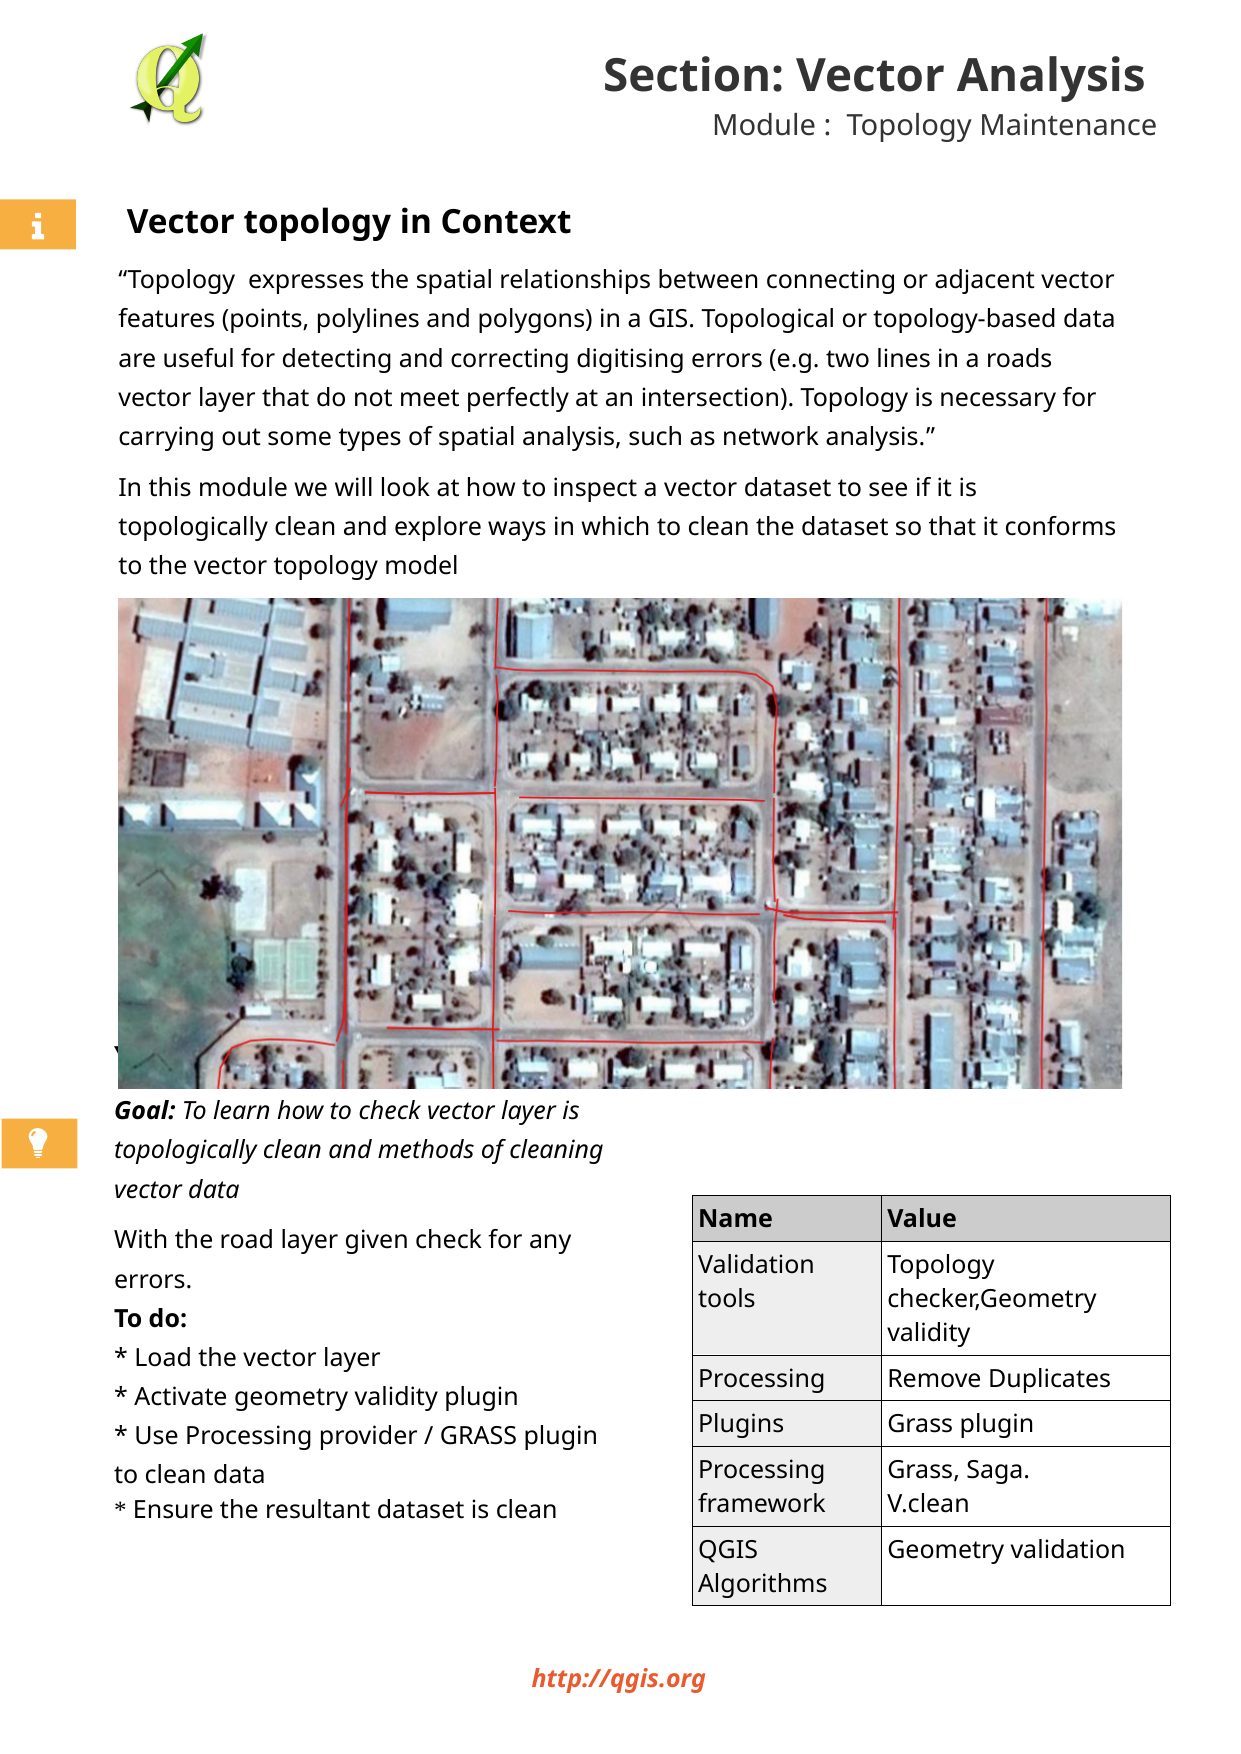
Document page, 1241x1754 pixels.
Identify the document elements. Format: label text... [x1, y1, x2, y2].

text In this module we will look at how to inspect a vector dataset to see if it is topologically clean and explore ways in which to clean the dataset so that it conforms to the vector topology model [118, 469, 1122, 582]
table_cell Processing framework [693, 1447, 881, 1526]
table_cell Plugins [693, 1401, 881, 1446]
table_cell Grass plugin [882, 1401, 1170, 1446]
table_cell Processing [693, 1356, 881, 1400]
table_header Name [693, 1196, 881, 1241]
picture [118, 598, 1123, 1089]
table_cell Grass, Saga. V.clean [882, 1447, 1170, 1526]
table_cell Remove Duplicates [882, 1356, 1170, 1400]
picture [122, 31, 218, 127]
table_cell QGIS Algorithms [693, 1527, 881, 1605]
table_cell Topology checker,Geometry validity [882, 1242, 1170, 1354]
subtitle Vector topology in Context [118, 198, 1122, 243]
table_header Value [882, 1196, 1170, 1241]
text “Topology expresses the spatial relationships between connecting or adjacent vector features (points, polylines and polygons) in a GIS. Topological or topology-based data are useful for detecting and correcting digitising errors (e.g. two lines in a roads vector layer that do not meet perfectly at an intersection). Topology is necessary for carrying out some types of spatial analysis, such as network analysis.” [118, 262, 1122, 453]
table_cell Validation tools [693, 1242, 881, 1354]
table_cell Geometry validation [882, 1527, 1170, 1605]
